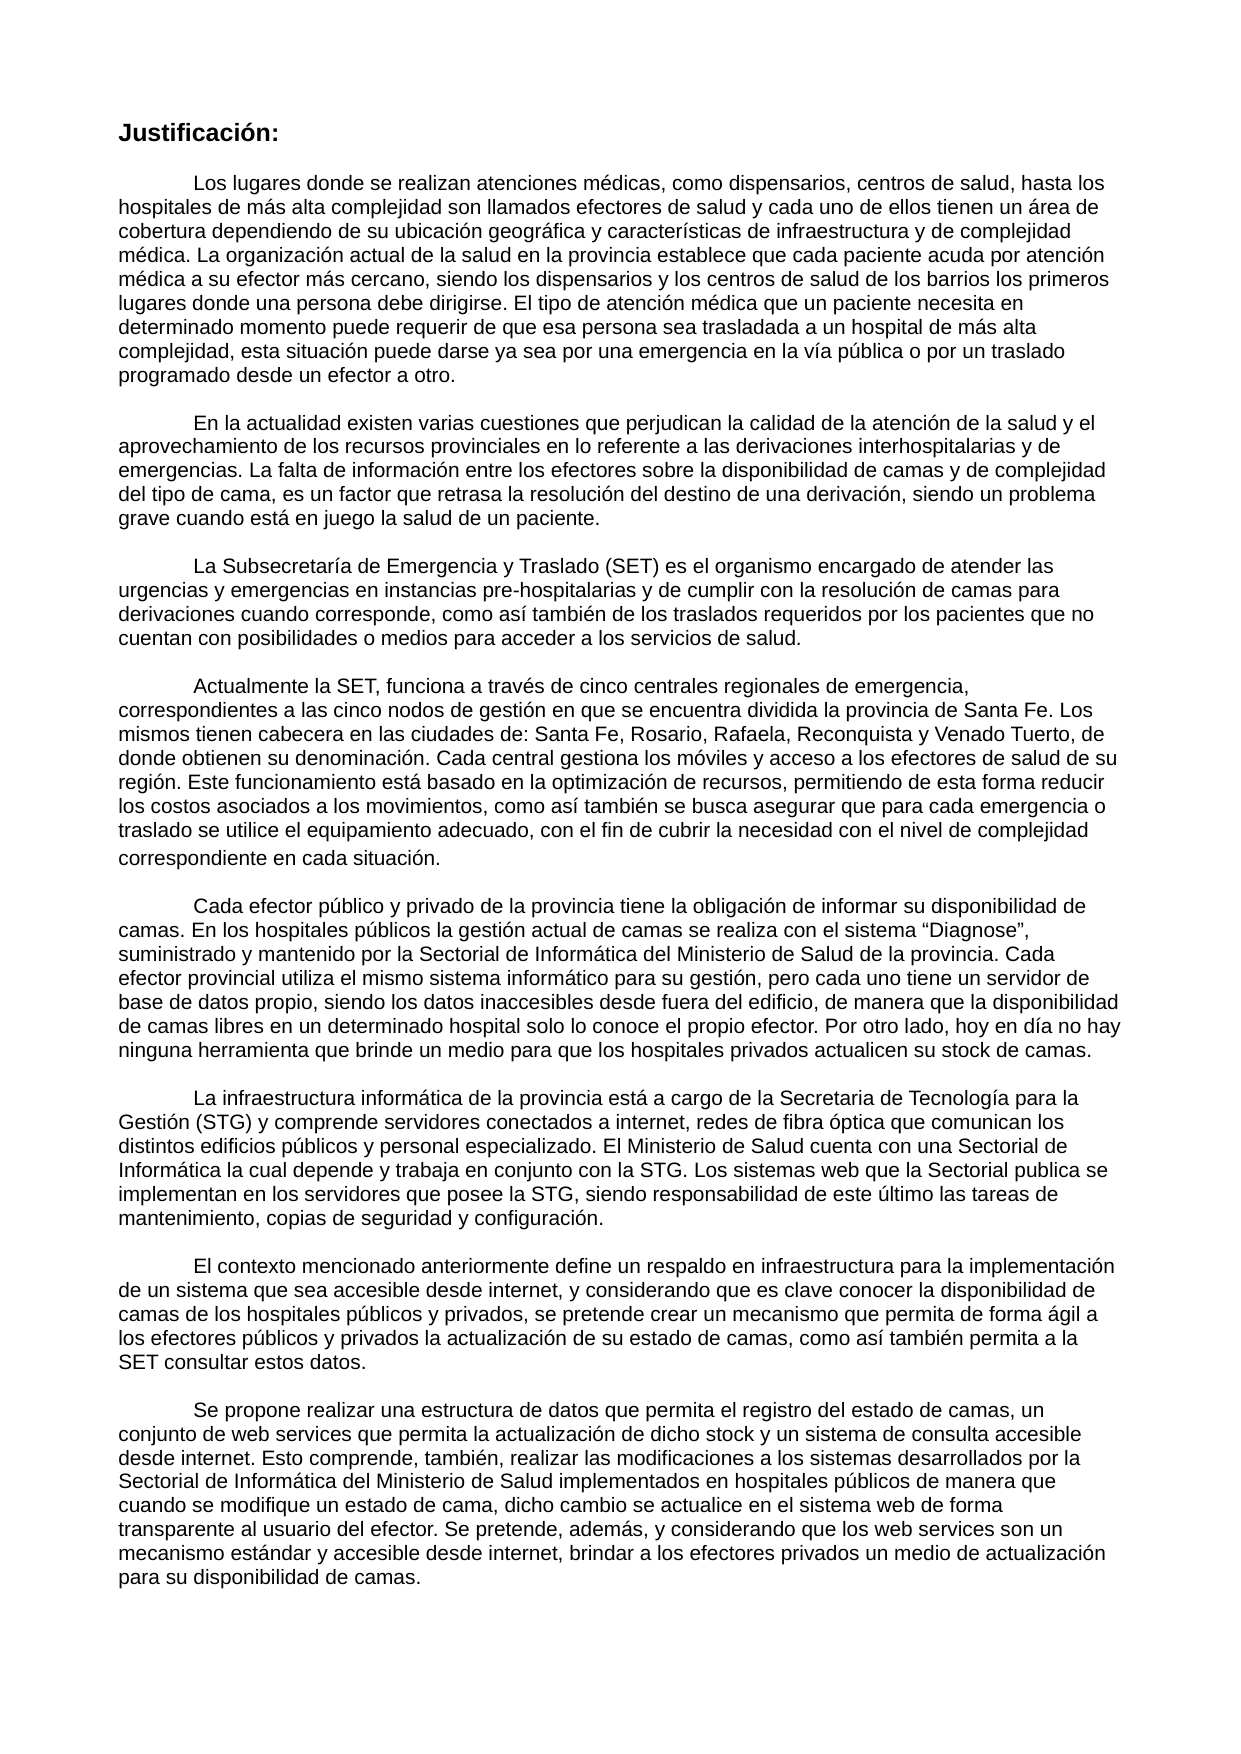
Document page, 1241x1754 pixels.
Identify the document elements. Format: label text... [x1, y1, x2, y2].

text Justificación: [118, 118, 1122, 147]
text Los lugares donde se realizan atenciones médicas, como dispensarios, centros de salud, hasta los hospitales de más alta complejidad son llamados efectores de salud y cada uno de ellos tienen un área de cobertura dependiendo de su ubicación geográfica y características de infraestructura y de complejidad médica. La organización actual de la salud en la provincia establece que cada paciente acuda por atención médica a su efector más cercano, siendo los dispensarios y los centros de salud de los barrios los primeros lugares donde una persona debe dirigirse. El tipo de atención médica que un paciente necesita en determinado momento puede requerir de que esa persona sea trasladada a un hospital de más alta complejidad, esta situación puede darse ya sea por una emergencia en la vía pública o por un traslado programado desde un efector a otro. [118, 171, 1122, 386]
text Se propone realizar una estructura de datos que permita el registro del estado de camas, un conjunto de web services que permita la actualización de dicho stock y un sistema de consulta accesible desde internet. Esto comprende, también, realizar las modificaciones a los sistemas desarrollados por la Sectorial de Informática del Ministerio de Salud implementados en hospitales públicos de manera que cuando se modifique un estado de cama, dicho cambio se actualice en el sistema web de forma transparente al usuario del efector. Se pretende, además, y considerando que los web services son un mecanismo estándar y accesible desde internet, brindar a los efectores privados un medio de actualización para su disponibilidad de camas. [118, 1397, 1122, 1589]
text En la actualidad existen varias cuestiones que perjudican la calidad de la atención de la salud y el aprovechamiento de los recursos provinciales en lo referente a las derivaciones interhospitalarias y de emergencias. La falta de información entre los efectores sobre la disponibilidad de camas y de complejidad del tipo de cama, es un factor que retrasa la resolución del destino de una derivación, siendo un problema grave cuando está en juego la salud de un paciente. [118, 410, 1122, 530]
text Actualmente la SET, funciona a través de cinco centrales regionales de emergencia, correspondientes a las cinco nodos de gestión en que se encuentra dividida la provincia de Santa Fe. Los mismos tienen cabecera en las ciudades de: Santa Fe, Rosario, Rafaela, Reconquista y Venado Tuerto, de donde obtienen su denominación. Cada central gestiona los móviles y acceso a los efectores de salud de su región. Este funcionamiento está basado en la optimización de recursos, permitiendo de esta forma reducir los costos asociados a los movimientos, como así también se busca asegurar que para cada emergencia o traslado se utilice el equipamiento adecuado, con el fin de cubrir la necesidad con el nivel de complejidad correspondiente en cada situación. [118, 674, 1122, 870]
text La Subsecretaría de Emergencia y Traslado (SET) es el organismo encargado de atender las urgencias y emergencias en instancias pre-hospitalarias y de cumplir con la resolución de camas para derivaciones cuando corresponde, como así también de los traslados requeridos por los pacientes que no cuentan con posibilidades o medios para acceder a los servicios de salud. [118, 554, 1122, 650]
text El contexto mencionado anteriormente define un respaldo en infraestructura para la implementación de un sistema que sea accesible desde internet, y considerando que es clave conocer la disponibilidad de camas de los hospitales públicos y privados, se pretende crear un mecanismo que permita de forma ágil a los efectores públicos y privados la actualización de su estado de camas, como así también permita a la SET consultar estos datos. [118, 1254, 1122, 1373]
text La infraestructura informática de la provincia está a cargo de la Secretaria de Tecnología para la Gestión (STG) y comprende servidores conectados a internet, redes de fibra óptica que comunican los distintos edificios públicos y personal especializado. El Ministerio de Salud cuenta con una Sectorial de Informática la cual depende y trabaja en conjunto con la STG. Los sistemas web que la Sectorial publica se implementan en los servidores que posee la STG, siendo responsabilidad de este último las tareas de mantenimiento, copias de seguridad y configuración. [118, 1086, 1122, 1230]
text Cada efector público y privado de la provincia tiene la obligación de informar su disponibilidad de camas. En los hospitales públicos la gestión actual de camas se realiza con el sistema “Diagnose”, suministrado y mantenido por la Sectorial de Informática del Ministerio de Salud de la provincia. Cada efector provincial utiliza el mismo sistema informático para su gestión, pero cada uno tiene un servidor de base de datos propio, siendo los datos inaccesibles desde fuera del edificio, de manera que la disponibilidad de camas libres en un determinado hospital solo lo conoce el propio efector. Por otro lado, hoy en día no hay ninguna herramienta que brinde un medio para que los hospitales privados actualicen su stock de camas. [118, 894, 1122, 1062]
